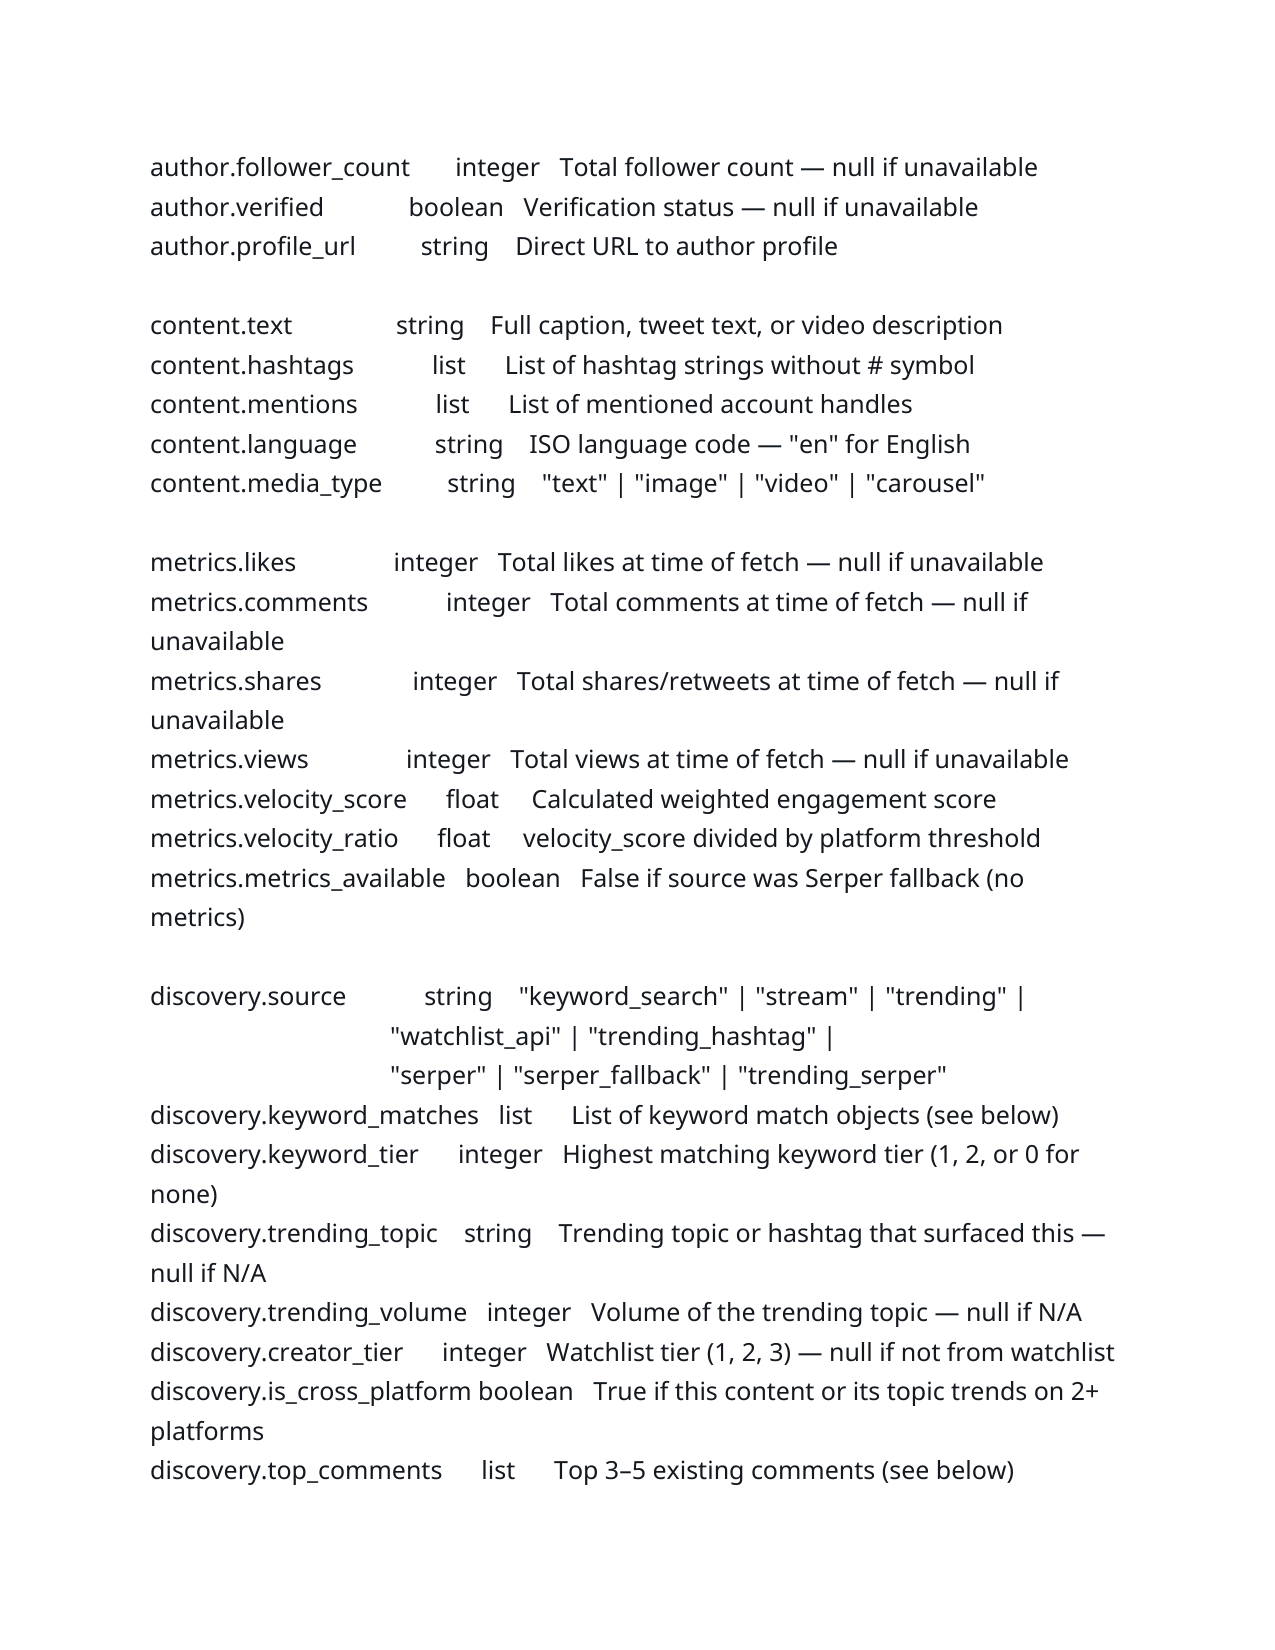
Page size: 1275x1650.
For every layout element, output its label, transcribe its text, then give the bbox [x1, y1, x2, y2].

text author.follower_count integer Total follower count — null if unavailable author.verified boolean Verification status — null if unavailable author.profile_url string Direct URL to author profile content.text string Full caption, tweet text, or video description content.hashtags list List of hashtag strings without # symbol content.mentions list List of mentioned account handles content.language string ISO language code — "en" for English content.media_type string "text" | "image" | "video" | "carousel" metrics.likes integer Total likes at time of fetch — null if unavailable metrics.comments integer Total comments at time of fetch — null if unavailable metrics.shares integer Total shares/retweets at time of fetch — null if unavailable metrics.views integer Total views at time of fetch — null if unavailable metrics.velocity_score float Calculated weighted engagement score metrics.velocity_ratio float velocity_score divided by platform threshold metrics.metrics_available boolean False if source was Serper fallback (no metrics) discovery.source string "keyword_search" | "stream" | "trending" | "watchlist_api" | "trending_hashtag" | "serper" | "serper_fallback" | "trending_serper" discovery.keyword_matches list List of keyword match objects (see below) discovery.keyword_tier integer Highest matching keyword tier (1, 2, or 0 for none) discovery.trending_topic string Trending topic or hashtag that surfaced this — null if N/A discovery.trending_volume integer Volume of the trending topic — null if N/A discovery.creator_tier integer Watchlist tier (1, 2, 3) — null if not from watchlist discovery.is_cross_platform boolean True if this content or its topic trends on 2+ platforms discovery.top_comments list Top 3–5 existing comments (see below) [150, 150, 1125, 1487]
